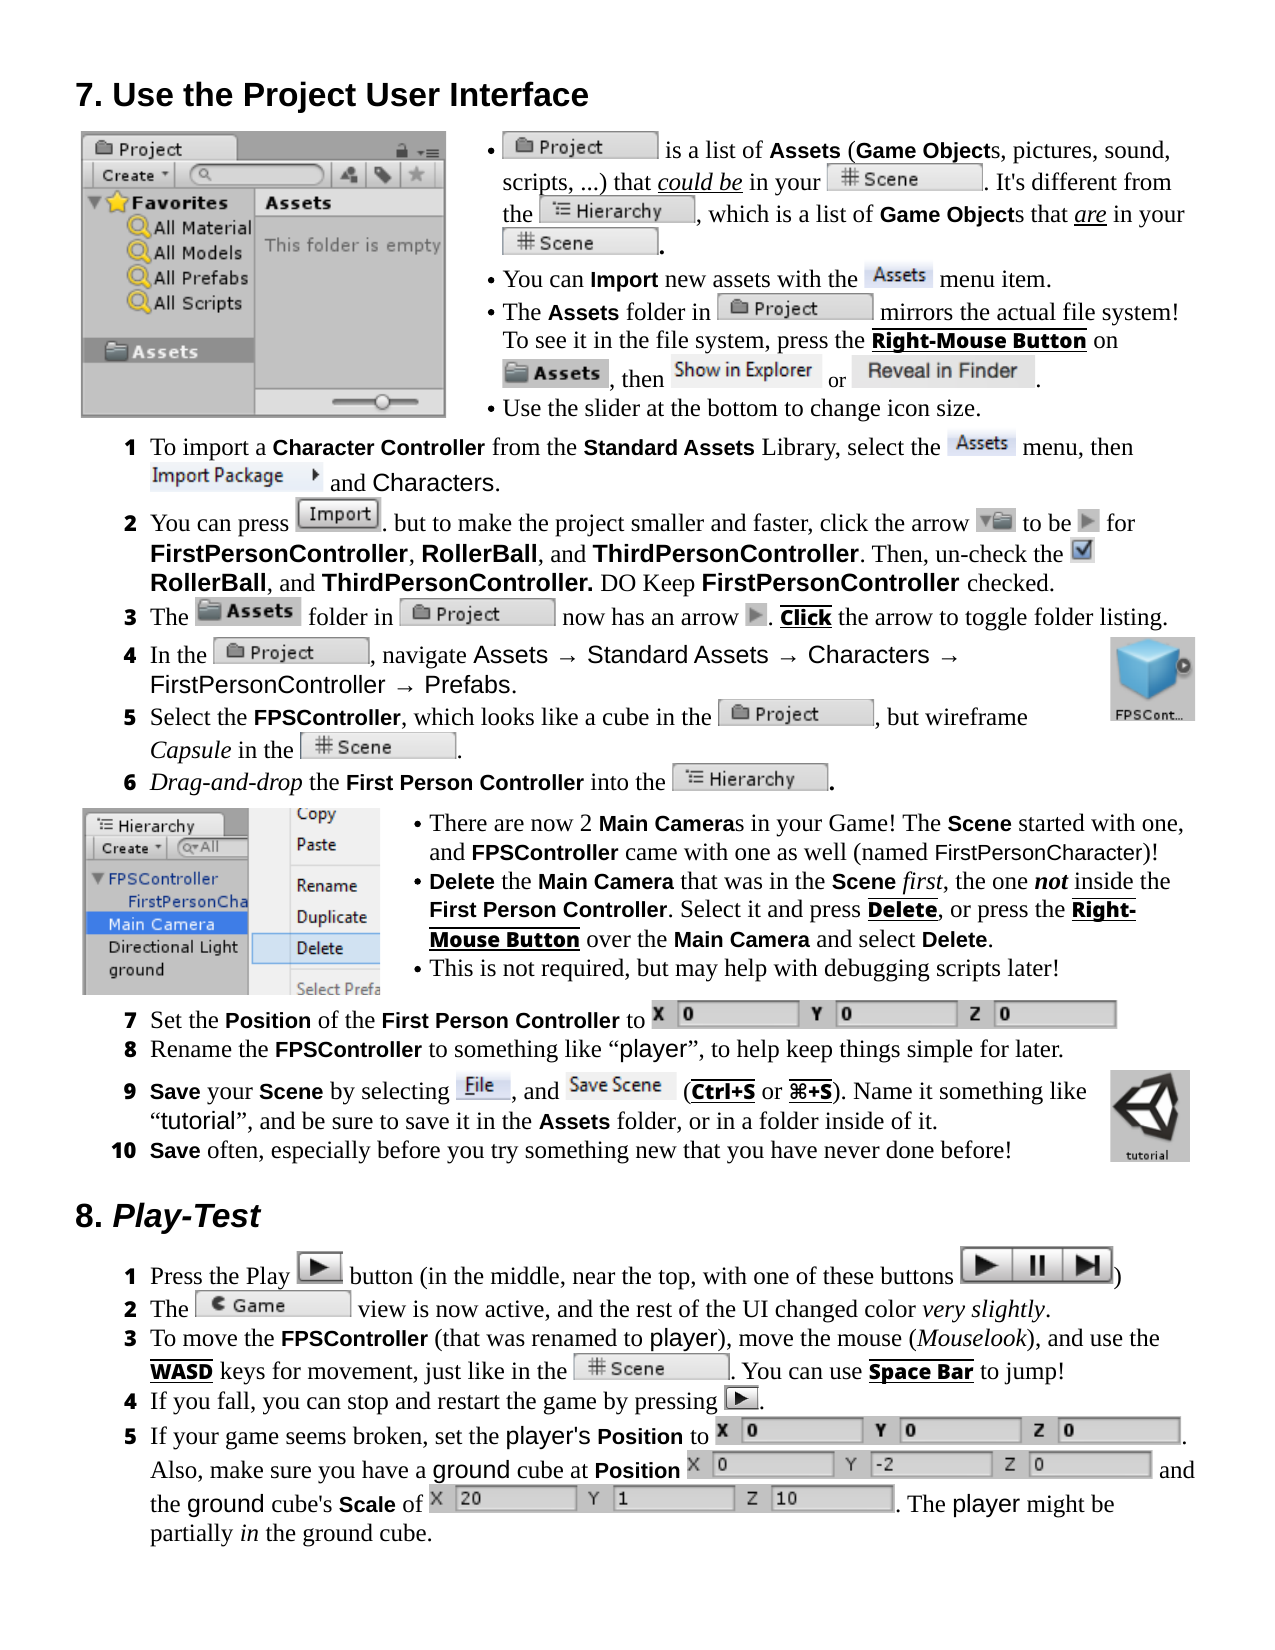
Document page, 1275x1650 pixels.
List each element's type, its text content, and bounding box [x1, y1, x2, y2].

list Set the Position of the First Person Controller to [142, 1000, 1200, 1034]
picture [195, 597, 302, 626]
table_header [1105, 632, 1201, 803]
list The view is now active, and the rest of the UI changed color very slightly. [142, 1290, 1200, 1323]
picture [1077, 509, 1100, 532]
picture [960, 1246, 1114, 1284]
picture [715, 1416, 1182, 1445]
table_header [1105, 1064, 1200, 1170]
list If your game seems broken, set the player's Position to . Also, make sure you have a ground cube at Position and the ground cube's Scale of . The player might be partially in the ground cube. [142, 1416, 1200, 1546]
picture [976, 508, 1016, 532]
table_header There are now 2 Main Cameras in your Game! The Scene started with one, and FPSController came with one as well (named FirstPersonCharacter)! Delete the Main Camera that was in the Scene first, the one not inside the First Person Controller. Select it and press Delete, or press the Right-Mouse Button over the Main Camera and select Delete. This is not required, but may help with debugging scripts later! [386, 803, 1201, 1000]
list To import a Character Controller from the Standard Assets Library, select the menu, then and Characters. [142, 427, 1200, 497]
picture [502, 227, 659, 255]
picture [150, 462, 324, 492]
picture [502, 131, 659, 159]
picture [687, 1450, 1153, 1479]
picture [864, 259, 934, 288]
table_header Save your Scene by selecting , and (Ctrl+S or ⌘+S). Name it something like “tutorial”, and be sure to save it in the Assets folder, or in a folder inside of it. Save often, especially before you try something new that you have never done before! [69, 1064, 1104, 1170]
table_header [77, 803, 386, 1000]
picture [195, 1290, 352, 1317]
picture [573, 1353, 730, 1380]
list To move the FPSController (that was renamed to player), move the mouse (Mouselook), and use the WASD keys for movement, just like in the . You can use Space Bar to jump! [142, 1323, 1200, 1386]
picture [565, 1072, 677, 1100]
list Rename the FPSController to something like “player”, to help keep things simple for later. [142, 1034, 1200, 1064]
picture [947, 427, 1016, 456]
picture [300, 732, 457, 759]
picture [539, 195, 696, 223]
subtitle 7. Use the Project User Interface [75, 75, 1200, 114]
picture [213, 637, 370, 664]
picture [718, 699, 875, 726]
picture [745, 603, 768, 626]
picture [502, 359, 609, 388]
list You can press . but to make the project smaller and faster, click the arrow to be for FirstPersonController, RollerBall, and ThirdPersonController. Then, un-check the RollerBall, and ThirdPersonController. DO Keep FirstPersonController checked. [142, 497, 1200, 597]
picture [724, 1385, 759, 1410]
picture [295, 497, 382, 532]
picture [826, 163, 983, 191]
picture [429, 1484, 895, 1513]
list The folder in now has an arrow . Click the arrow to toggle folder listing. [142, 597, 1200, 632]
list Press the Play button (in the middle, near the top, with one of these buttons ) [142, 1247, 1200, 1290]
picture [672, 763, 829, 791]
picture [851, 355, 1036, 388]
picture [1070, 537, 1095, 563]
picture [651, 1000, 1118, 1029]
table_header [75, 126, 459, 427]
picture [717, 293, 874, 320]
picture [1110, 1070, 1190, 1162]
table_header In the , navigate Assets → Standard Assets → Characters → FirstPersonController → Prefabs. Select the FPSController, which looks like a cube in the , but wireframe Capsule in the . Drag-and-drop the First Person Controller into the . [69, 632, 1104, 803]
picture [80, 131, 447, 418]
list If you fall, you can stop and restart the game by pressing . [142, 1386, 1200, 1416]
table_header is a list of Assets (Game Objects, pictures, sound, scripts, ...) that could be in your . It's different from the , which is a list of Game Objects that are in your . You can Import new assets with the menu item. The Assets folder in mirrors the actual file system! To see it in the file system, press the Right-Mouse Button on , then or . Use the slider at the bottom to change icon size. [459, 126, 1202, 427]
picture [456, 1070, 511, 1100]
picture [296, 1251, 343, 1284]
subtitle 8. Play-Test [75, 1195, 1200, 1234]
picture [399, 598, 556, 626]
picture [670, 354, 823, 388]
